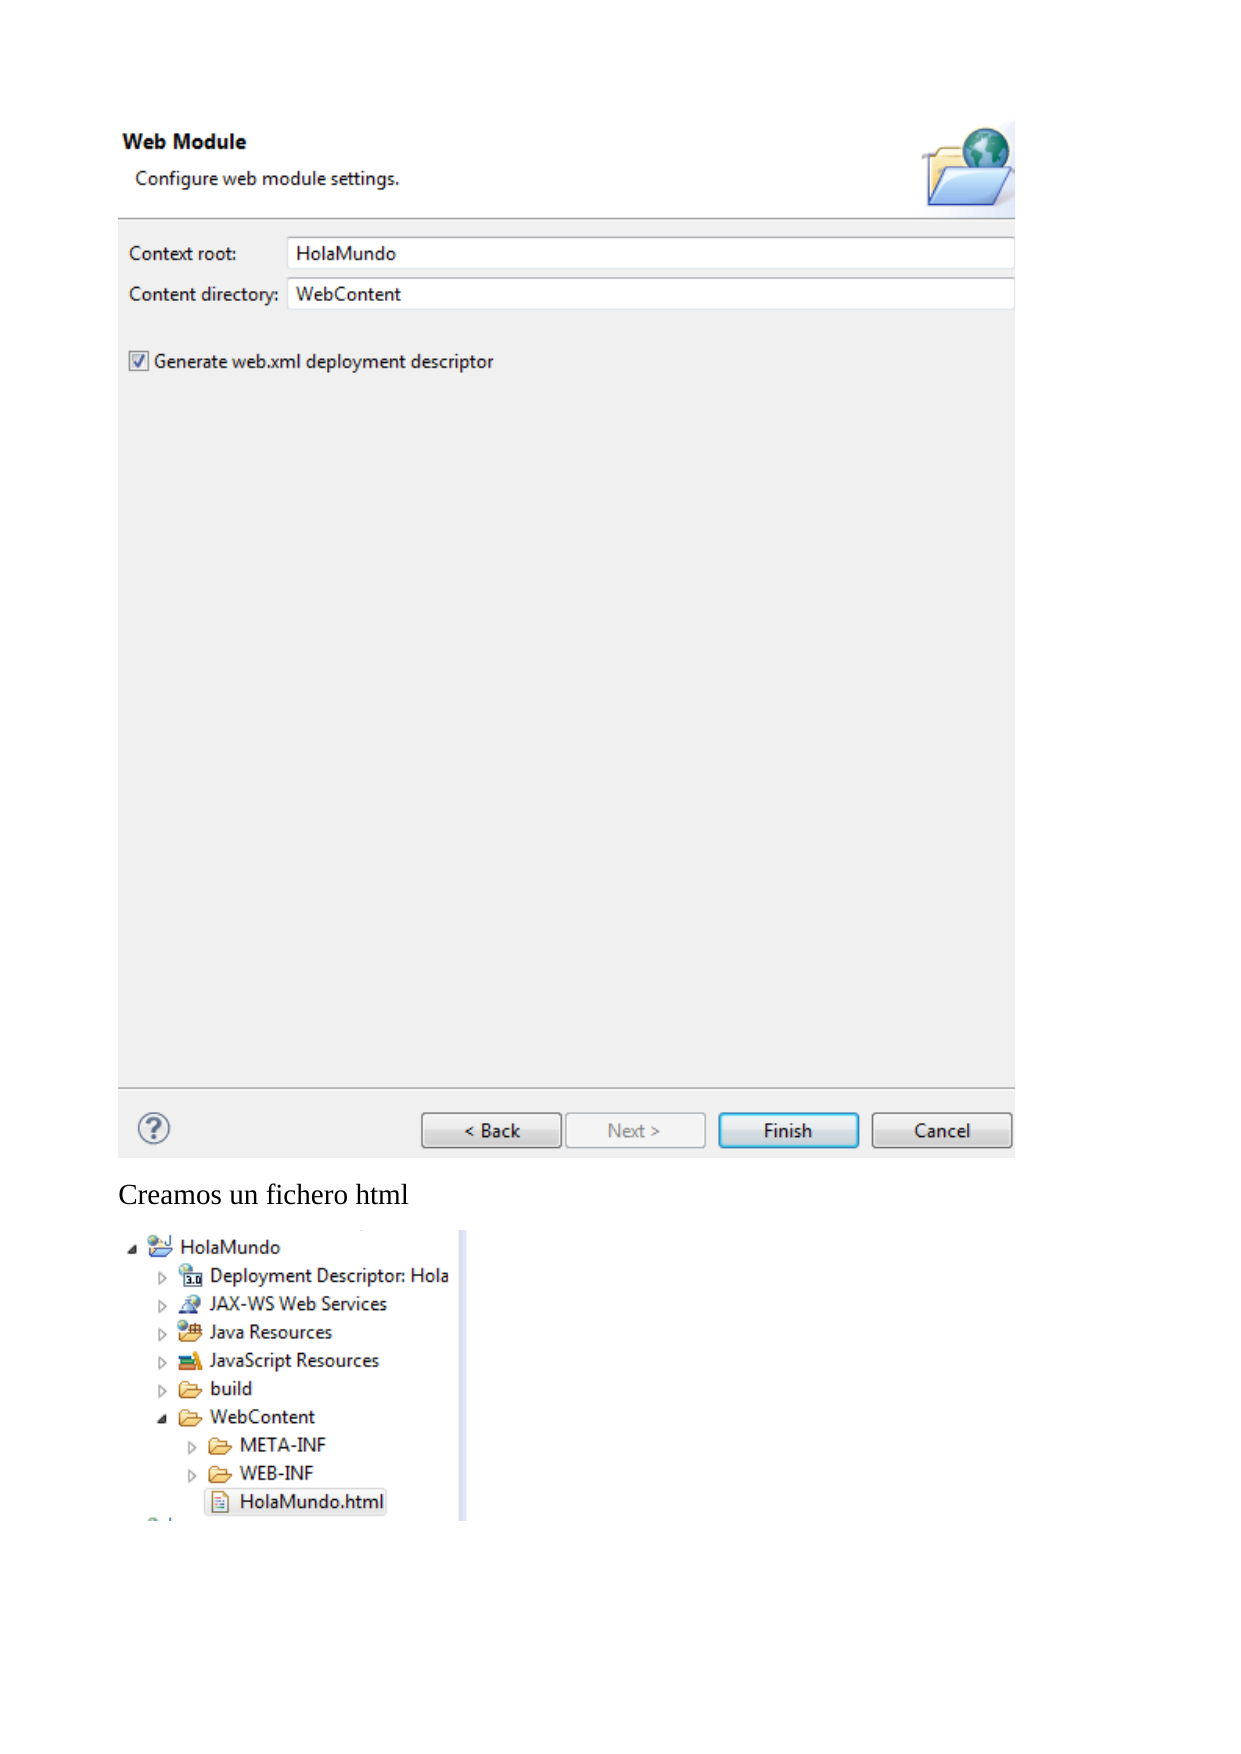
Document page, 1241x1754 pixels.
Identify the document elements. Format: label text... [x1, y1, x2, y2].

picture [118, 1230, 467, 1521]
text Creamos un fichero html [118, 1177, 1122, 1210]
picture [118, 118, 1015, 1158]
